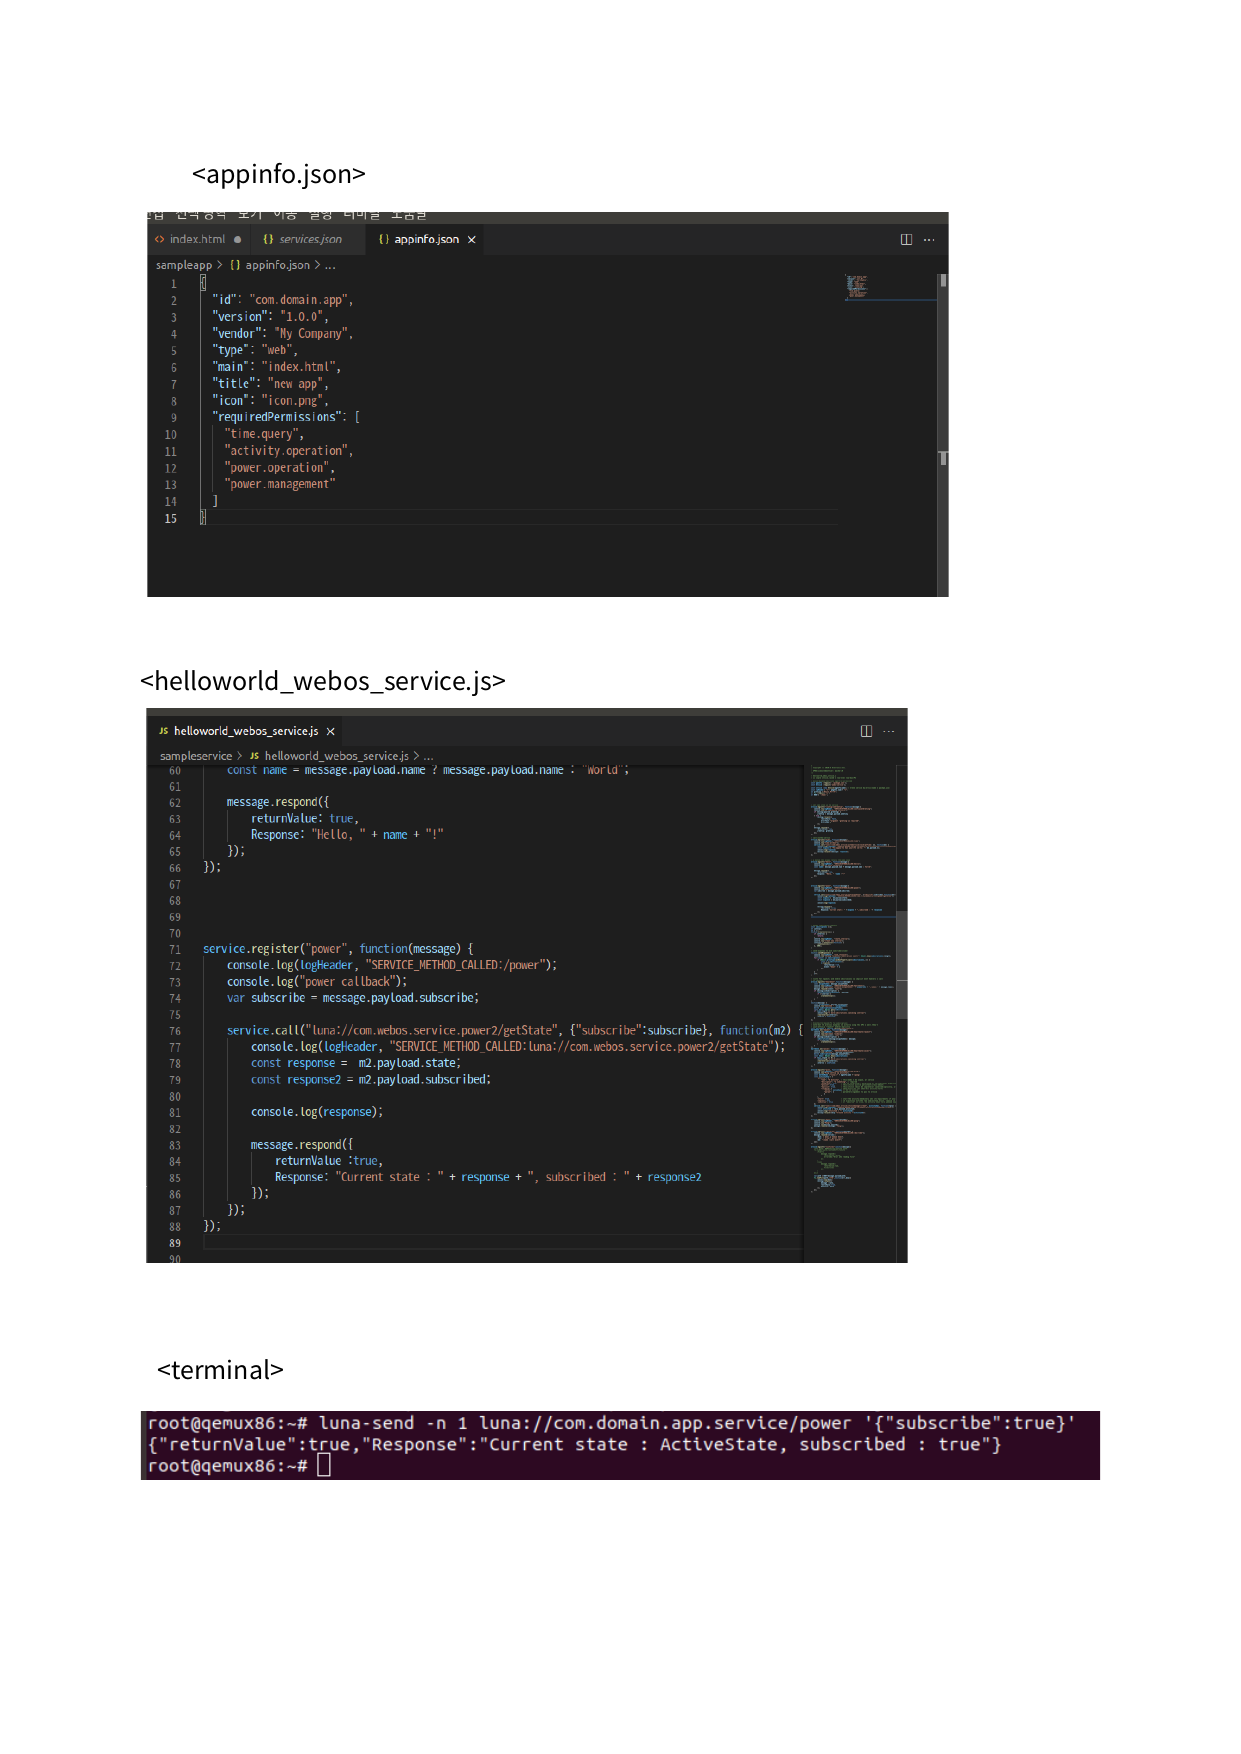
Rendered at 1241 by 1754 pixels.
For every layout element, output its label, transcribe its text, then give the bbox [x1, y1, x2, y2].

text <appinfo.json> [118, 154, 1122, 191]
picture [147, 212, 343, 409]
text <terminal> [118, 1351, 1122, 1387]
text <helloworld_webos_service.js> [118, 662, 1122, 698]
